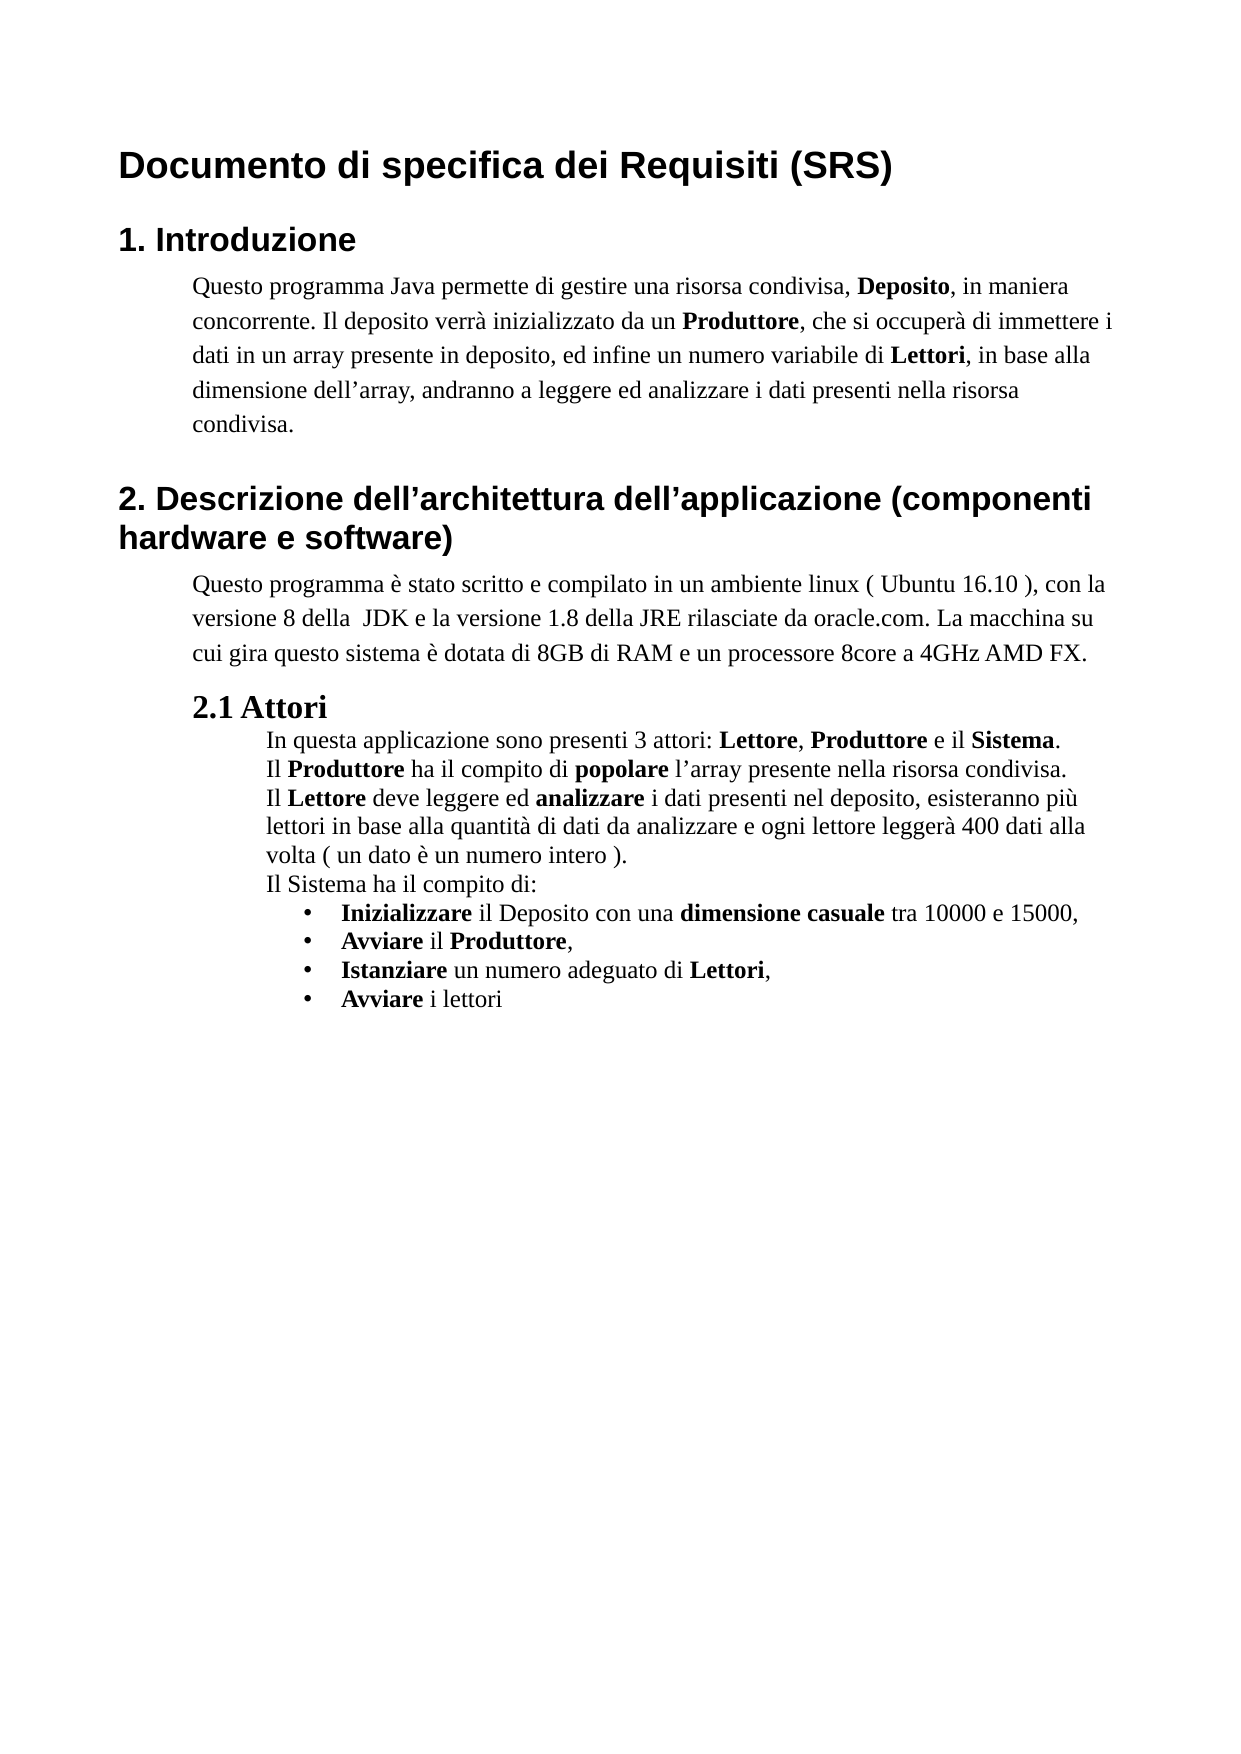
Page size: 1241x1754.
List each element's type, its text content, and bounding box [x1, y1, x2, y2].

text Questo programma Java permette di gestire una risorsa condivisa, Deposito, in maniera concorrente. Il deposito verrà inizializzato da un Produttore, che si occuperà di immettere i dati in un array presente in deposito, ed infine un numero variabile di Lettori, in base alla dimensione dell’array, andranno a leggere ed analizzare i dati presenti nella risorsa condivisa. [192, 271, 1122, 438]
subtitle Documento di specifica dei Requisiti (SRS) [118, 143, 1122, 187]
subtitle 2. Descrizione dell’architettura dell’applicazione (componenti hardware e software) [118, 479, 1122, 556]
list Avviare il Produttore, [303, 926, 1122, 955]
list Inizializzare il Deposito con una dimensione casuale tra 10000 e 15000, [303, 898, 1122, 926]
text Questo programma è stato scritto e compilato in un ambiente linux ( Ubuntu 16.10 ), con la versione 8 della JDK e la versione 1.8 della JRE rilasciate da oracle.com. La macchina su cui gira questo sistema è dotata di 8GB di RAM e un processore 8core a 4GHz AMD FX. [192, 569, 1122, 667]
list Avviare i lettori [303, 984, 1122, 1013]
list Istanziare un numero adeguato di Lettori, [303, 955, 1122, 984]
subtitle 1. Introduzione [118, 220, 1122, 259]
text In questa applicazione sono presenti 3 attori: Lettore, Produttore e il Sistema. [266, 725, 1122, 754]
text 2.1 Attori [192, 687, 1122, 725]
text Il Produttore ha il compito di popolare l’array presente nella risorsa condivisa. Il Lettore deve leggere ed analizzare i dati presenti nel deposito, esisteranno più lettori in base alla quantità di dati da analizzare e ogni lettore leggerà 400 dati alla volta ( un dato è un numero intero ). Il Sistema ha il compito di: [266, 754, 1122, 898]
